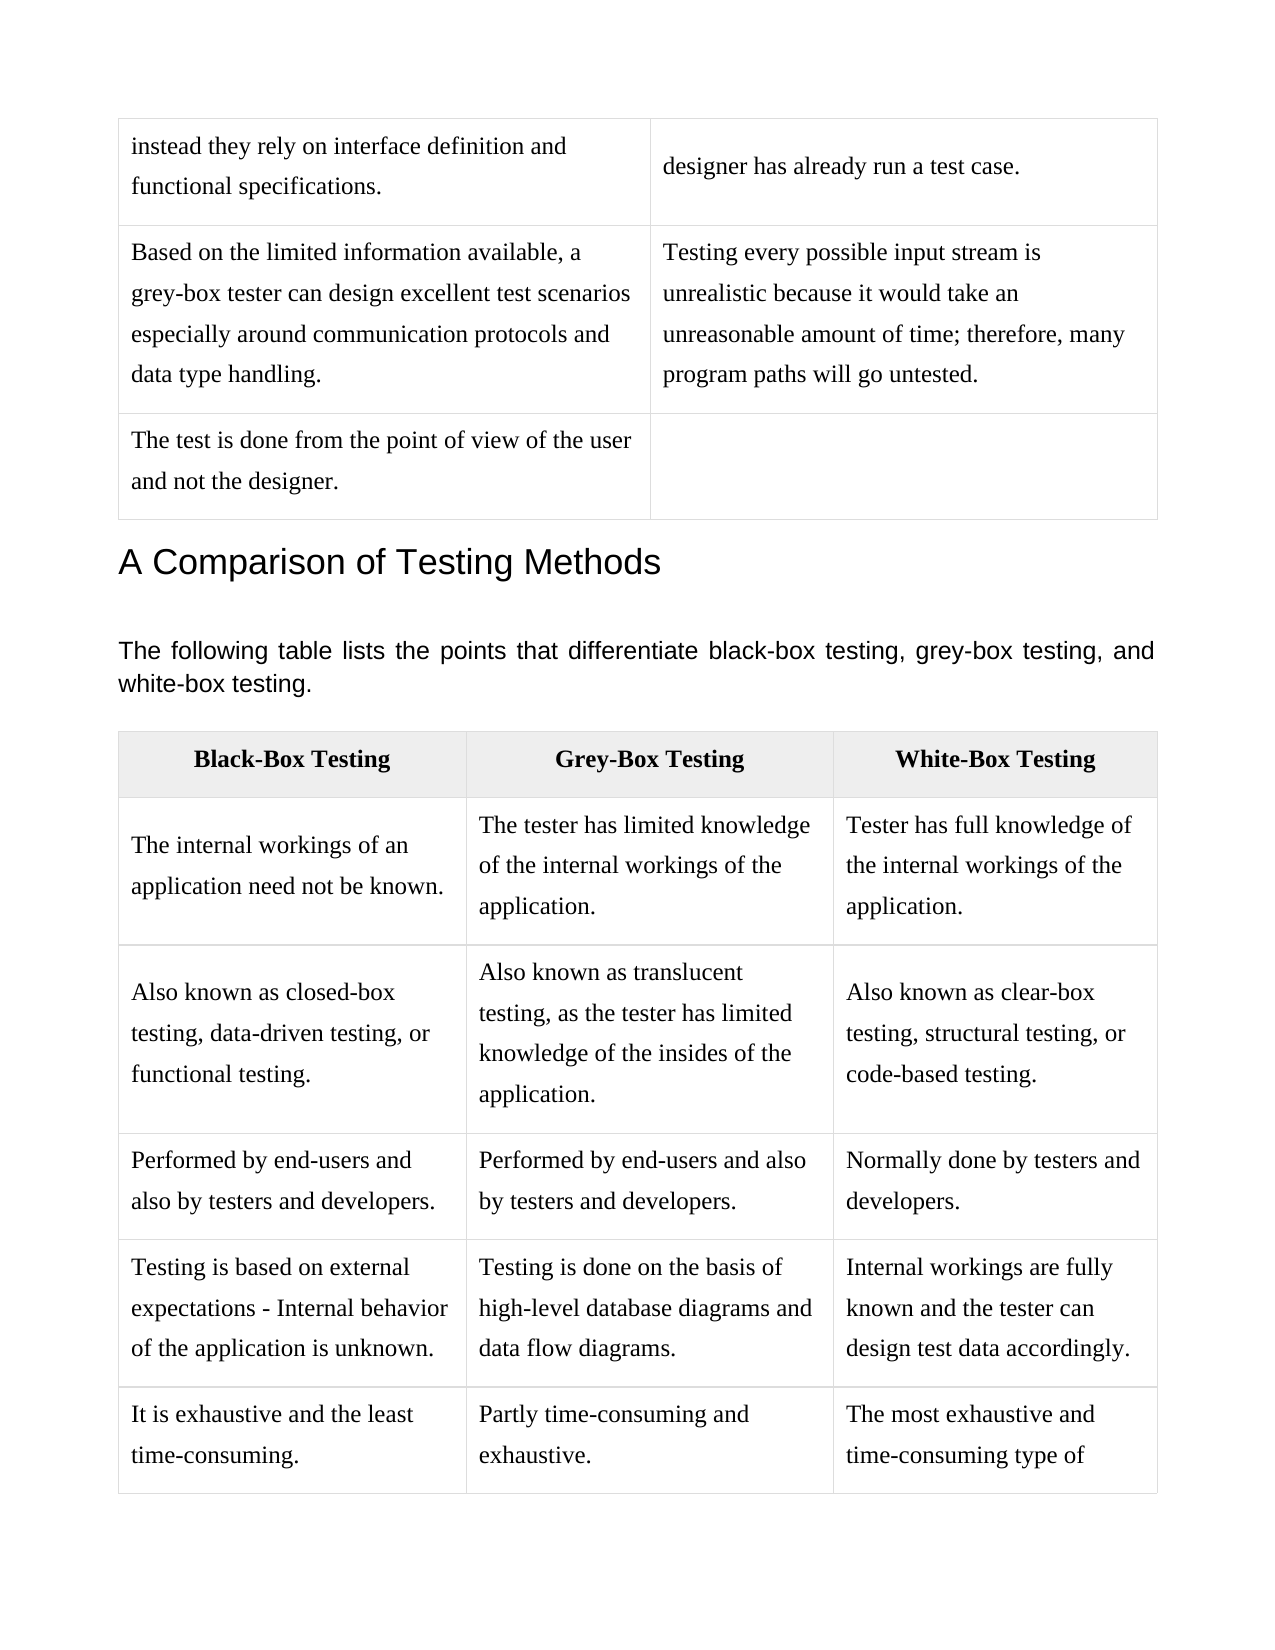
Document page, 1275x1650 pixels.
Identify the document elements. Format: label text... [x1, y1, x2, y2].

table_cell Also known as clear-box testing, structural testing, or code-based testing. [834, 946, 1157, 1133]
table_cell Performed by end-users and also by testers and developers. [119, 1134, 466, 1239]
table_cell The most exhaustive and time-consuming type of [834, 1388, 1157, 1493]
table_cell Performed by end-users and also by testers and developers. [467, 1134, 833, 1239]
table_cell Also known as translucent testing, as the tester has limited knowledge of the insides of the application. [467, 946, 833, 1133]
table_cell Tester has full knowledge of the internal workings of the application. [834, 798, 1157, 944]
table_header White-Box Testing [834, 732, 1157, 797]
table_cell [651, 414, 1157, 519]
table_cell Partly time-consuming and exhaustive. [467, 1388, 833, 1493]
table_cell The test is done from the point of view of the user and not the designer. [119, 414, 650, 519]
table_cell Internal workings are fully known and the tester can design test data accordingly. [834, 1240, 1157, 1386]
table_header Grey-Box Testing [467, 732, 833, 797]
table_cell designer has already run a test case. [651, 119, 1157, 225]
table_cell Testing every possible input stream is unrealistic because it would take an unreasonable amount of time; therefore, many program paths will go untested. [651, 226, 1157, 413]
table_cell Also known as closed-box testing, data-driven testing, or functional testing. [119, 946, 466, 1133]
table_cell Testing is done on the basis of high-level database diagrams and data flow diagrams. [467, 1240, 833, 1386]
table_header Black-Box Testing [119, 732, 466, 797]
table_cell Based on the limited information available, a grey-box tester can design excellent test scenarios especially around communication protocols and data type handling. [119, 226, 650, 413]
text The following table lists the points that differentiate black-box testing, grey-box testing, and white-box testing. [118, 636, 1157, 697]
table_cell Testing is based on external expectations - Internal behavior of the application is unknown. [119, 1240, 466, 1386]
table_cell instead they rely on interface definition and functional specifications. [119, 119, 650, 225]
table_cell It is exhaustive and the least time-consuming. [119, 1388, 466, 1493]
table_cell The internal workings of an application need not be known. [119, 798, 466, 944]
subtitle A Comparison of Testing Methods [118, 540, 1157, 582]
table_cell Normally done by testers and developers. [834, 1134, 1157, 1239]
table_cell The tester has limited knowledge of the internal workings of the application. [467, 798, 833, 944]
